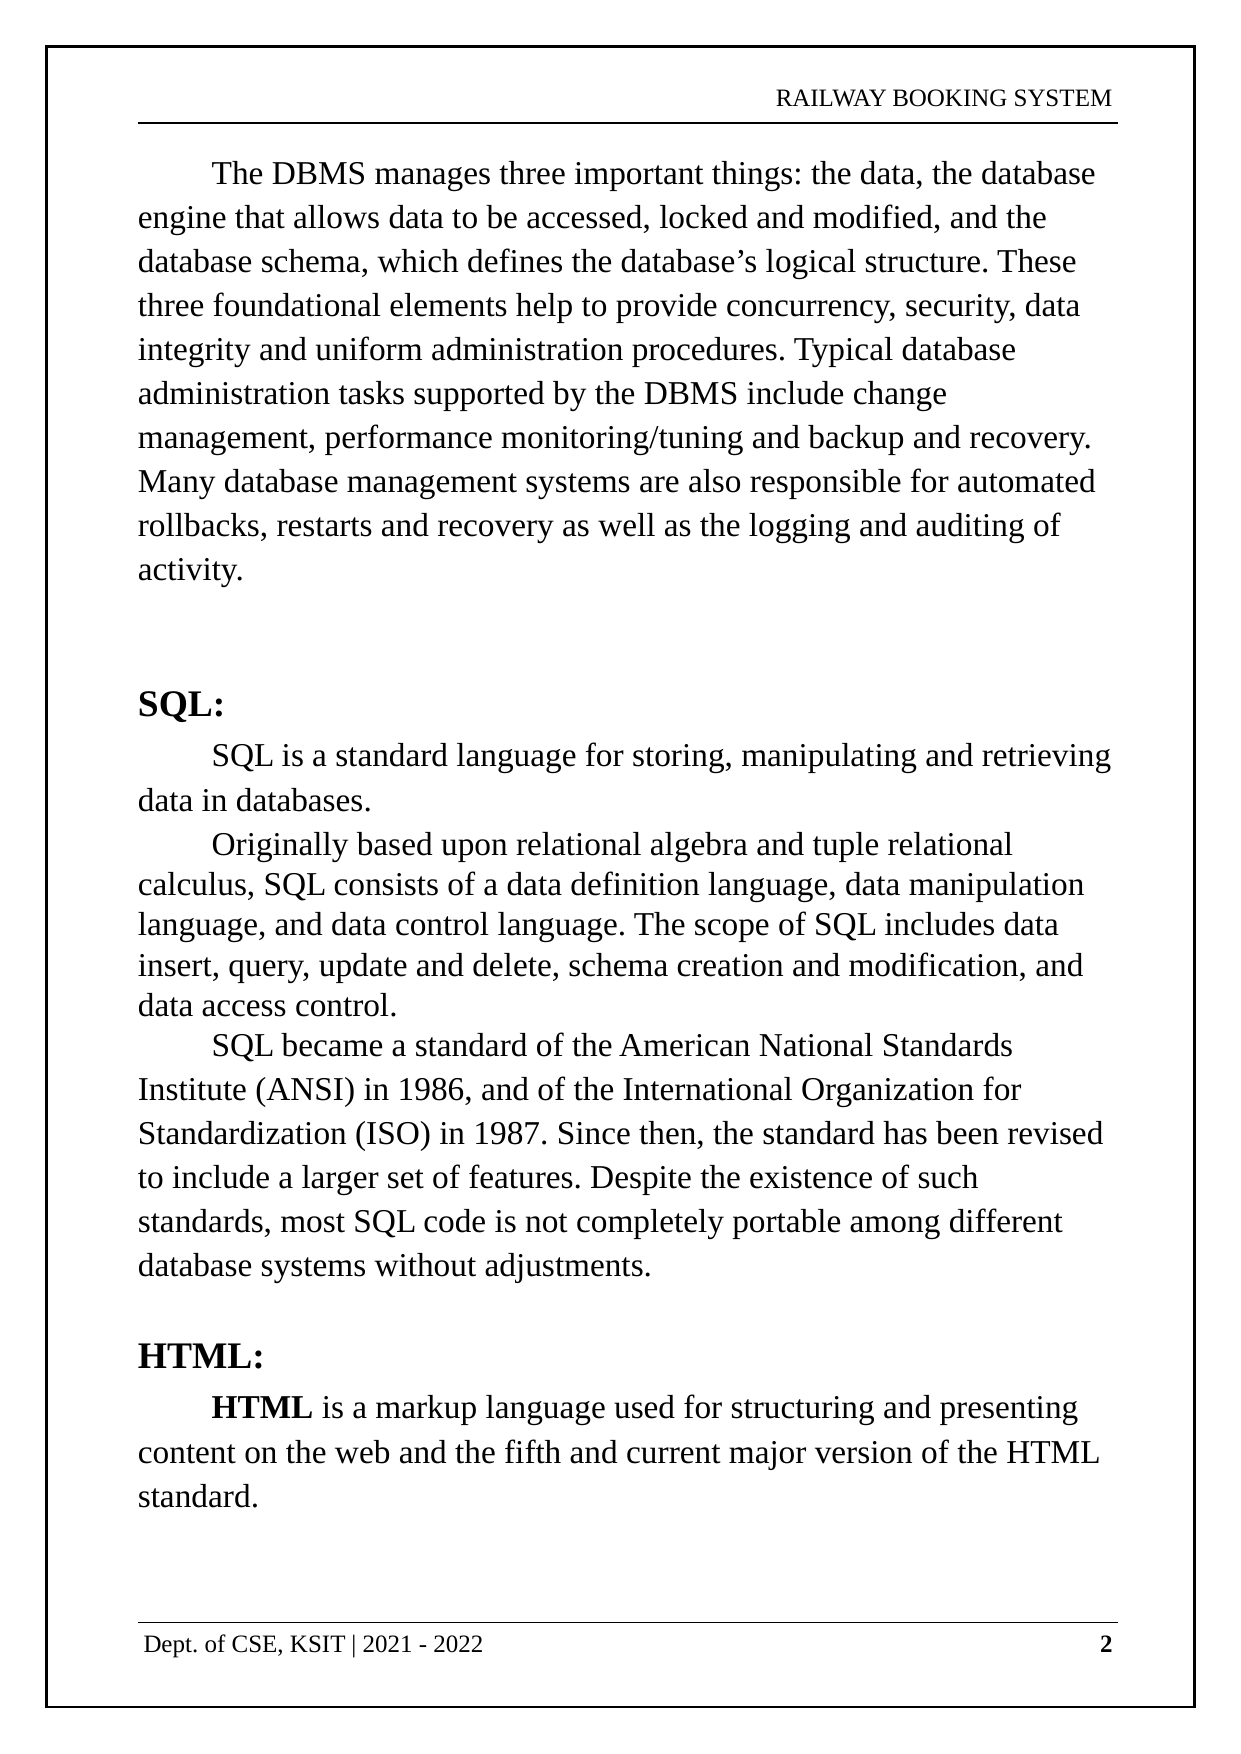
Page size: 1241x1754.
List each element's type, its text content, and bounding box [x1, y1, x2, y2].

text SQL: [138, 682, 1118, 725]
table_header RAILWAY BOOKING SYSTEM [138, 78, 1118, 122]
text HTML: [138, 1334, 1118, 1377]
table_header 2 [628, 1623, 1118, 1663]
text SQL is a standard language for storing, manipulating and retrieving data in databases. [138, 731, 1118, 818]
text HTML is a markup language used for structuring and presenting content on the web and the fifth and current major version of the HTML standard. [138, 1383, 1118, 1514]
text SQL became a standard of the American National Standards Institute (ANSI) in 1986, and of the International Organization for Standardization (ISO) in 1987. Since then, the standard has been revised to include a larger set of features. Despite the existence of such standards, most SQL code is not completely portable among different database systems without adjustments. [138, 1025, 1118, 1284]
text Originally based upon relational algebra and tuple relational calculus, SQL consists of a data definition language, data manipulation language, and data control language. The scope of SQL includes data insert, query, update and delete, schema creation and modification, and data access control. [138, 824, 1118, 1023]
text The DBMS manages three important things: the data, the database engine that allows data to be accessed, locked and modified, and the database schema, which defines the database’s logical structure. These three foundational elements help to provide concurrency, security, data integrity and uniform administration procedures. Typical database administration tasks supported by the DBMS include change management, performance monitoring/tuning and backup and recovery. Many database management systems are also responsible for automated rollbacks, restarts and recovery as well as the logging and auditing of activity. [138, 153, 1118, 588]
table_header Dept. of CSE, KSIT | 2021 - 2022 [138, 1623, 628, 1663]
